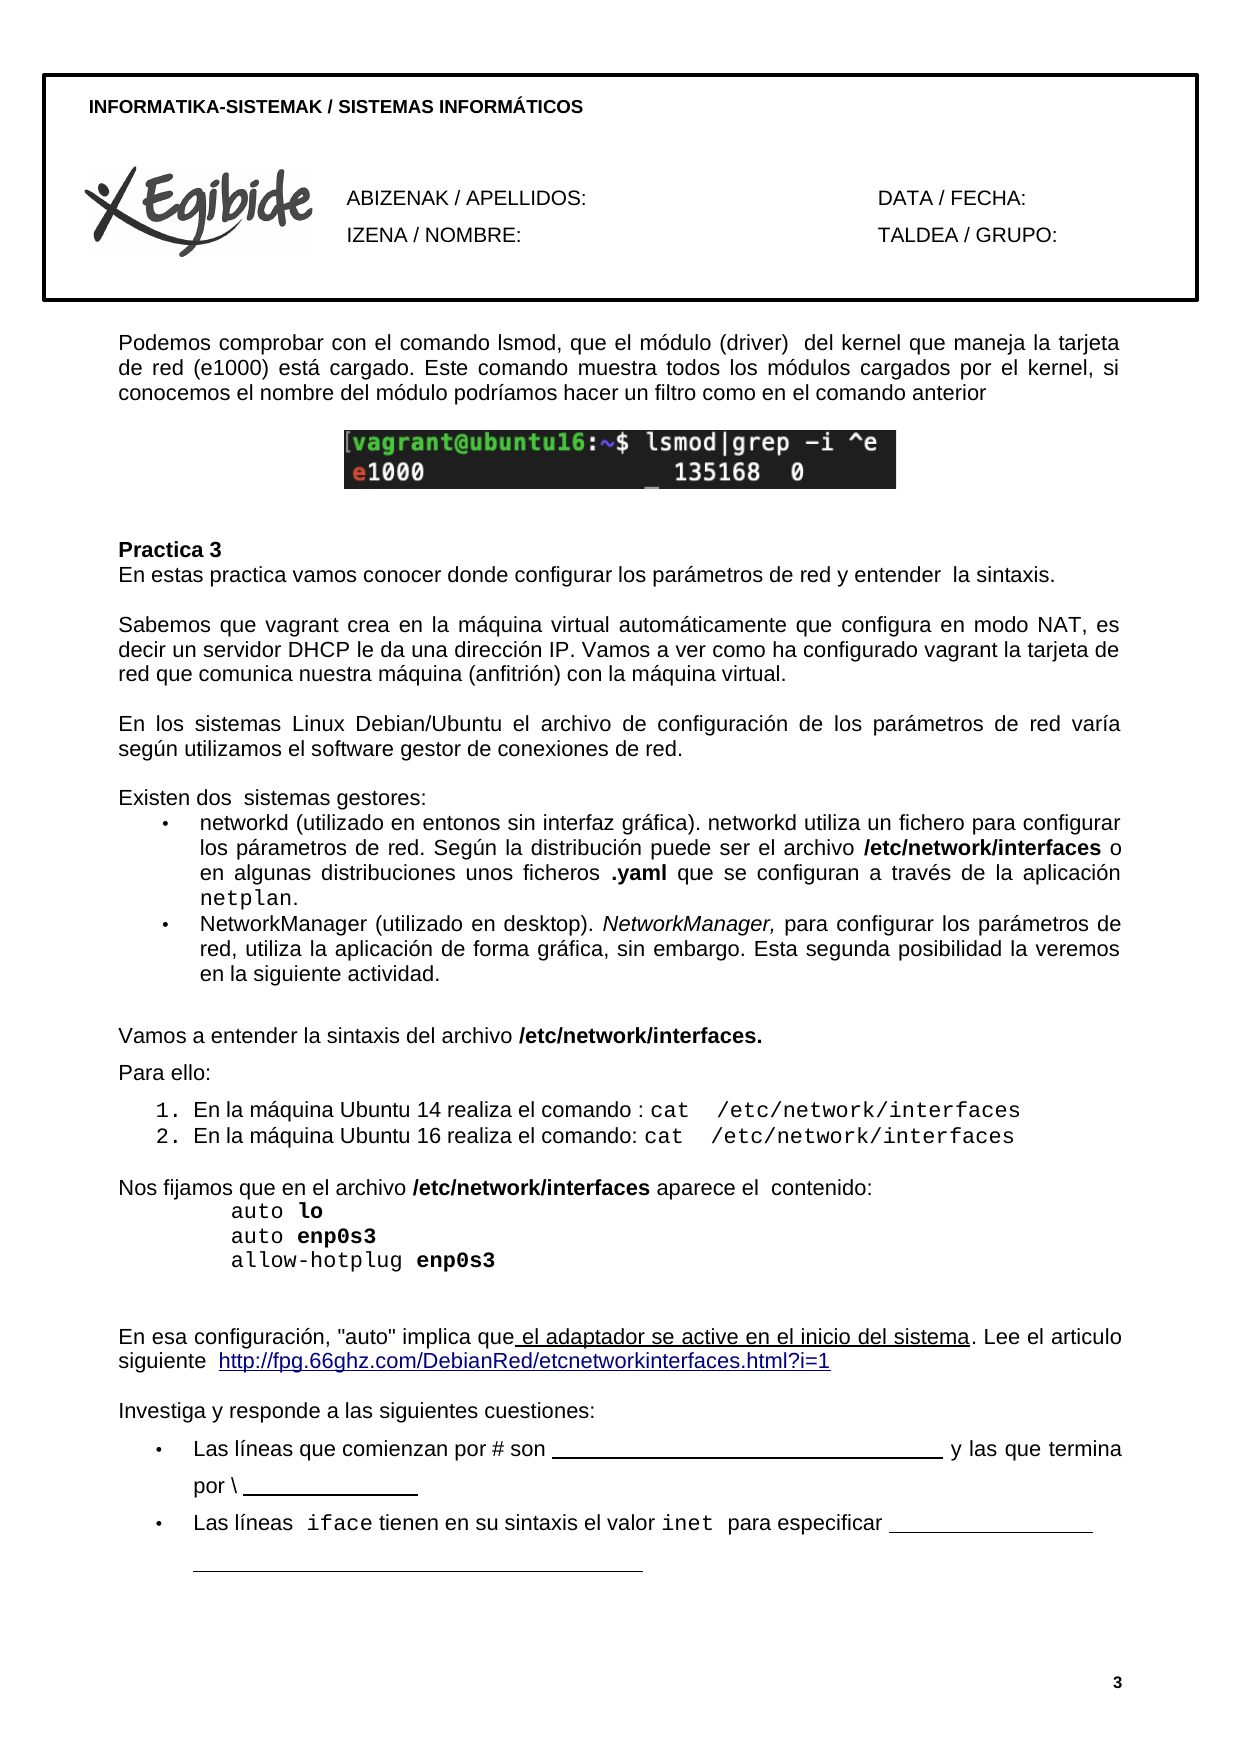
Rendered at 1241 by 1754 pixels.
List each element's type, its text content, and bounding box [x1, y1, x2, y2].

text En esa configuración, "auto" implica que el adaptador se active en el inicio del sistema. Lee el articulo siguiente http://fpg.66ghz.com/DebianRed/etcnetworkinterfaces.html?i=1 [118, 1324, 1122, 1374]
text Para ello: [118, 1060, 1122, 1085]
text En estas practica vamos conocer donde configurar los parámetros de red y entender la sintaxis. [118, 563, 1122, 587]
list En la máquina Ubuntu 14 realiza el comando : cat /etc/network/interfaces [156, 1097, 1122, 1124]
text Investiga y responde a las siguientes cuestiones: [118, 1398, 1122, 1423]
picture [344, 430, 897, 489]
list En la máquina Ubuntu 16 realiza el comando: cat /etc/network/interfaces [156, 1124, 1122, 1151]
list networkd (utilizado en entonos sin interfaz gráfica). networkd utiliza un fichero para configurar los párametros de red. Según la distribución puede ser el archivo /etc/network/interfaces o en algunas distribuciones unos ficheros .yaml que se configuran a través de la aplicación netplan. [162, 811, 1122, 911]
text Practica 3 [118, 538, 1122, 563]
list NetworkManager (utilizado en desktop). NetworkManager, para configurar los parámetros de red, utiliza la aplicación de forma gráfica, sin embargo. Esta segunda posibilidad la veremos en la siguiente actividad. [162, 911, 1122, 986]
list Las líneas iface tienen en su sintaxis el valor inet para especificar [156, 1511, 1122, 1574]
text Nos fijamos que en el archivo /etc/network/interfaces aparece el contenido: [118, 1175, 1122, 1200]
text En los sistemas Linux Debian/Ubuntu el archivo de configuración de los parámetros de red varía según utilizamos el software gestor de conexiones de red. [118, 711, 1122, 761]
text Vamos a entender la sintaxis del archivo /etc/network/interfaces. [118, 1023, 1122, 1048]
text Sabemos que vagrant crea en la máquina virtual automáticamente que configura en modo NAT, es decir un servidor DHCP le da una dirección IP. Vamos a ver como ha configurado vagrant la tarjeta de red que comunica nuestra máquina (anfitrión) con la máquina virtual. [118, 612, 1122, 687]
list auto enp0s3 [193, 1225, 1122, 1250]
list allow-hotplug enp0s3 [193, 1250, 1122, 1274]
list auto lo [193, 1200, 1122, 1225]
text Podemos comprobar con el comando lsmod, que el módulo (driver) del kernel que maneja la tarjeta de red (e1000) está cargado. Este comando muestra todos los módulos cargados por el kernel, si conocemos el nombre del módulo podríamos hacer un filtro como en el comando anterior [118, 331, 1122, 405]
list Las líneas que comienzan por # son y las que termina por \ [156, 1436, 1122, 1498]
text Existen dos sistemas gestores: [118, 786, 1122, 811]
